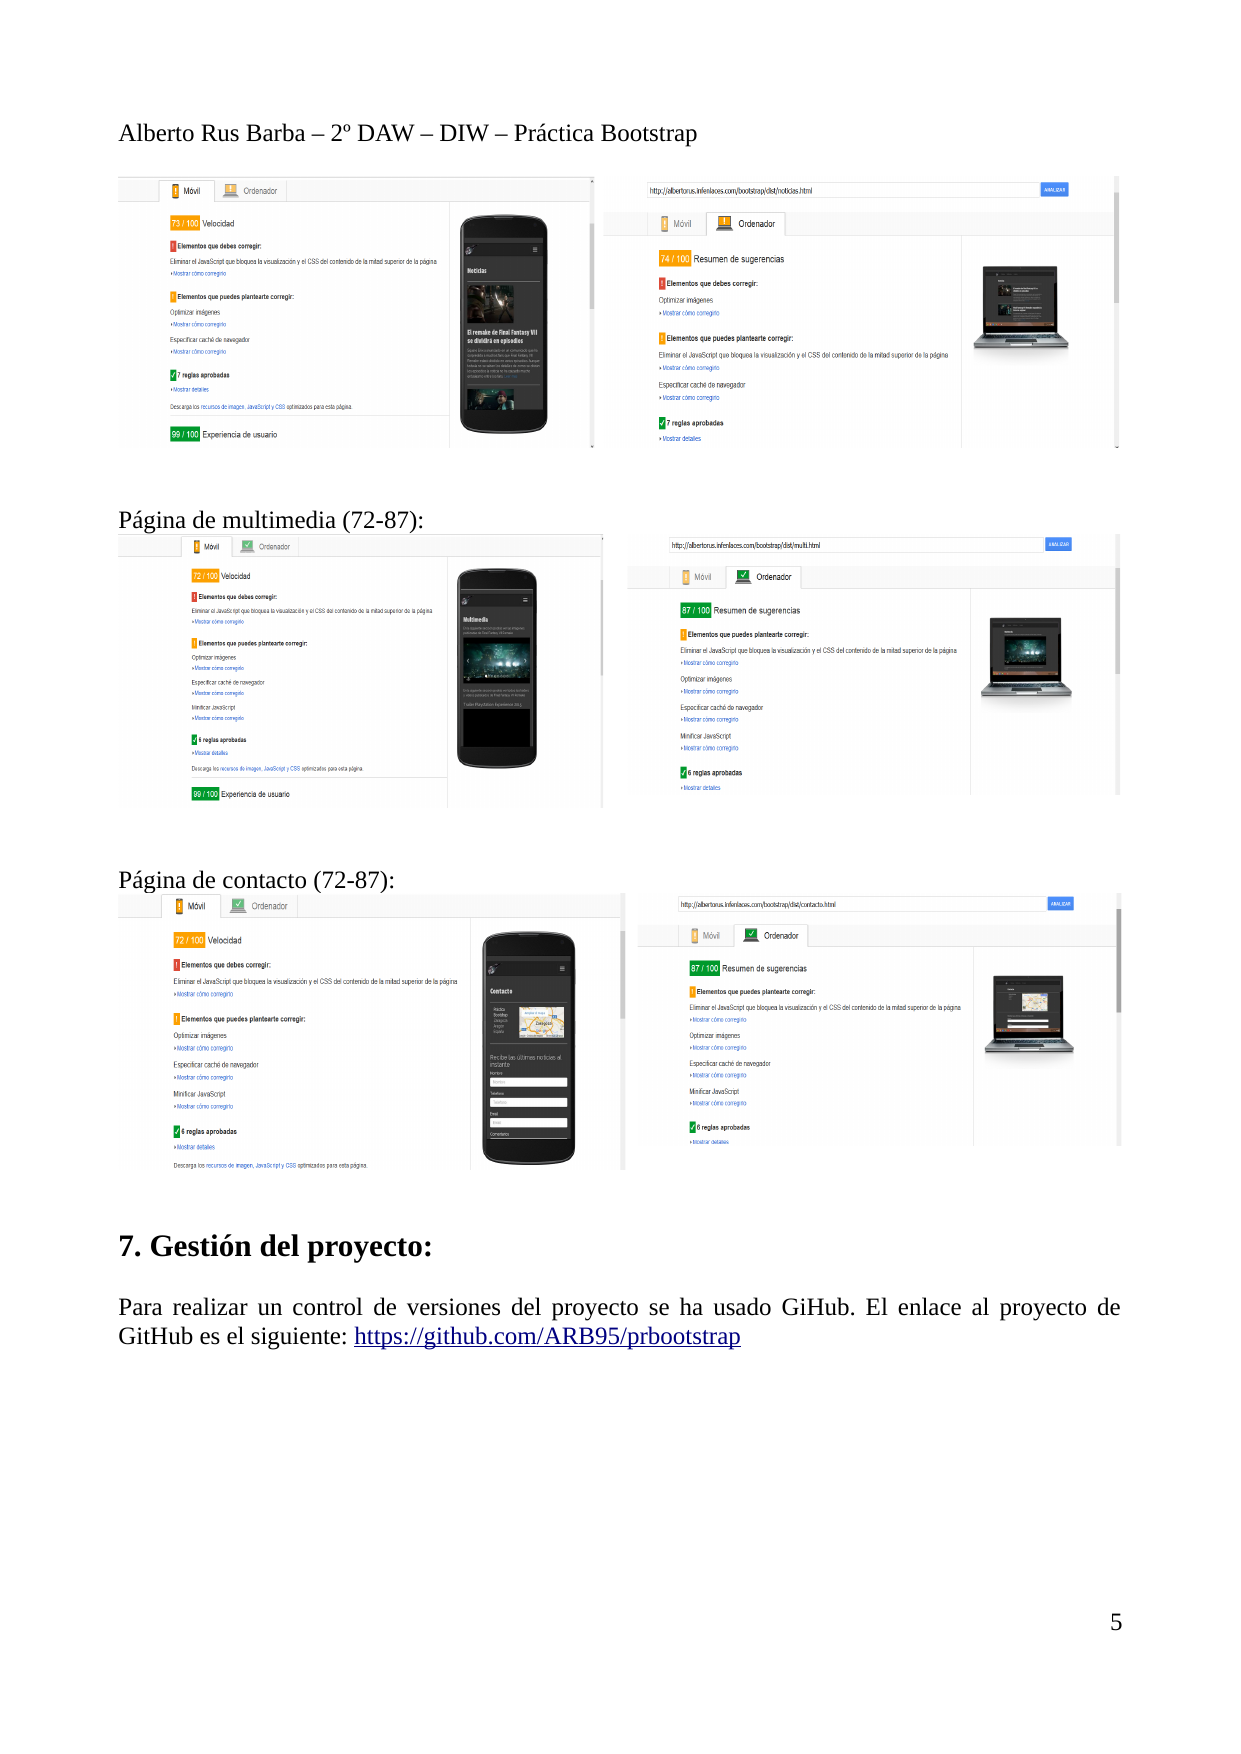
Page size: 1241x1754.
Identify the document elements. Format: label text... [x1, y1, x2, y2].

text Para realizar un control de versiones del proyecto se ha usado GiHub. El enlace al proyecto de GitHub es el siguiente: https://github.com/ARB95/prbootstrap [118, 1292, 1122, 1349]
text Página de contacto (72-87): [118, 865, 1122, 893]
text Página de multimedia (72-87): [118, 505, 1122, 534]
text 7. Gestión del proyecto: [118, 1227, 1122, 1263]
